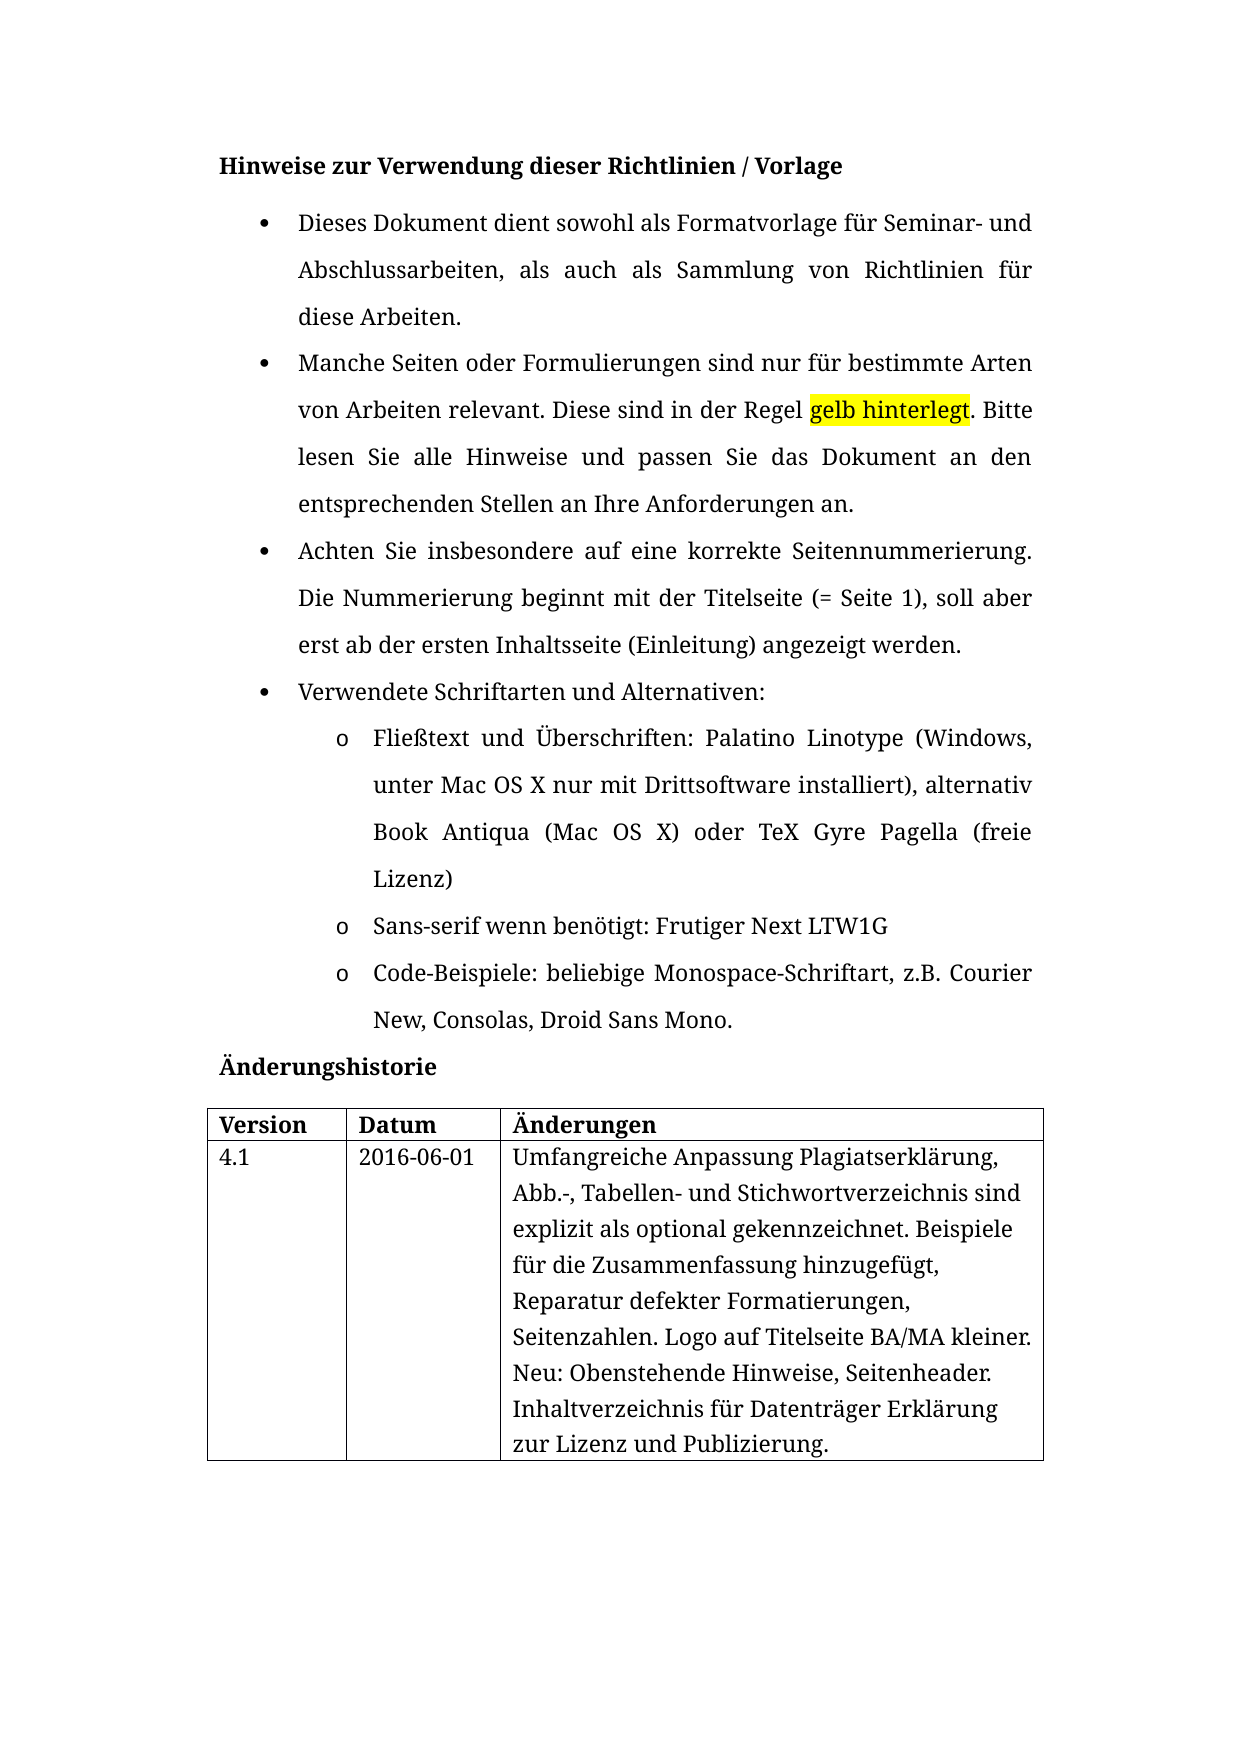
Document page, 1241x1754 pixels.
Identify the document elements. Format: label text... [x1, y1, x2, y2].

table_cell 4.1 [208, 1141, 346, 1460]
table_cell Umfangreiche Anpassung Plagiatserklärung, Abb.-, Tabellen- und Stichwortverzeichnis sind explizit als optional gekennzeichnet. Beispiele für die Zusammenfassung hinzugefügt, Reparatur defekter Formatierungen, Seitenzahlen. Logo auf Titelseite BA/MA kleiner. Neu: Obenstehende Hinweise, Seitenheader. Inhaltverzeichnis für Datenträger Erklärung zur Lizenz und Publizierung. [501, 1141, 1043, 1460]
table_header Version [208, 1109, 346, 1140]
table_cell 2016-06-01 [347, 1141, 500, 1460]
list Achten Sie insbesondere auf eine korrekte Seitennummerierung. Die Nummerierung beginnt mit der Titelseite (= Seite 1), soll aber erst ab der ersten Inhaltsseite (Einleitung) angezeigt werden. [260, 535, 1033, 660]
table_header Datum [347, 1109, 500, 1140]
table_header Änderungen [501, 1109, 1043, 1140]
list Fließtext und Überschriften: Palatino Linotype (Windows, unter Mac OS X nur mit Drittsoftware installiert), alternativ Book Antiqua (Mac OS X) oder TeX Gyre Pagella (freie Lizenz) [335, 722, 1033, 894]
list Sans-serif wenn benötigt: Frutiger Next LTW1G [335, 910, 1033, 941]
list Code-Beispiele: beliebige Monospace-Schriftart, z.B. Courier New, Consolas, Droid Sans Mono. [335, 957, 1033, 1035]
list Manche Seiten oder Formulierungen sind nur für bestimmte Arten von Arbeiten relevant. Diese sind in der Regel gelb hinterlegt. Bitte lesen Sie alle Hinweise und passen Sie das Dokument an den entsprechenden Stellen an Ihre Anforderungen an. [260, 347, 1033, 519]
list Dieses Dokument dient sowohl als Formatvorlage für Seminar- und Abschlussarbeiten, als auch als Sammlung von Richtlinien für diese Arbeiten. [260, 207, 1033, 332]
text Änderungshistorie [219, 1051, 1033, 1082]
text Hinweise zur Verwendung dieser Richtlinien / Vorlage [219, 150, 1033, 181]
list Verwendete Schriftarten und Alternativen: [260, 676, 1033, 707]
